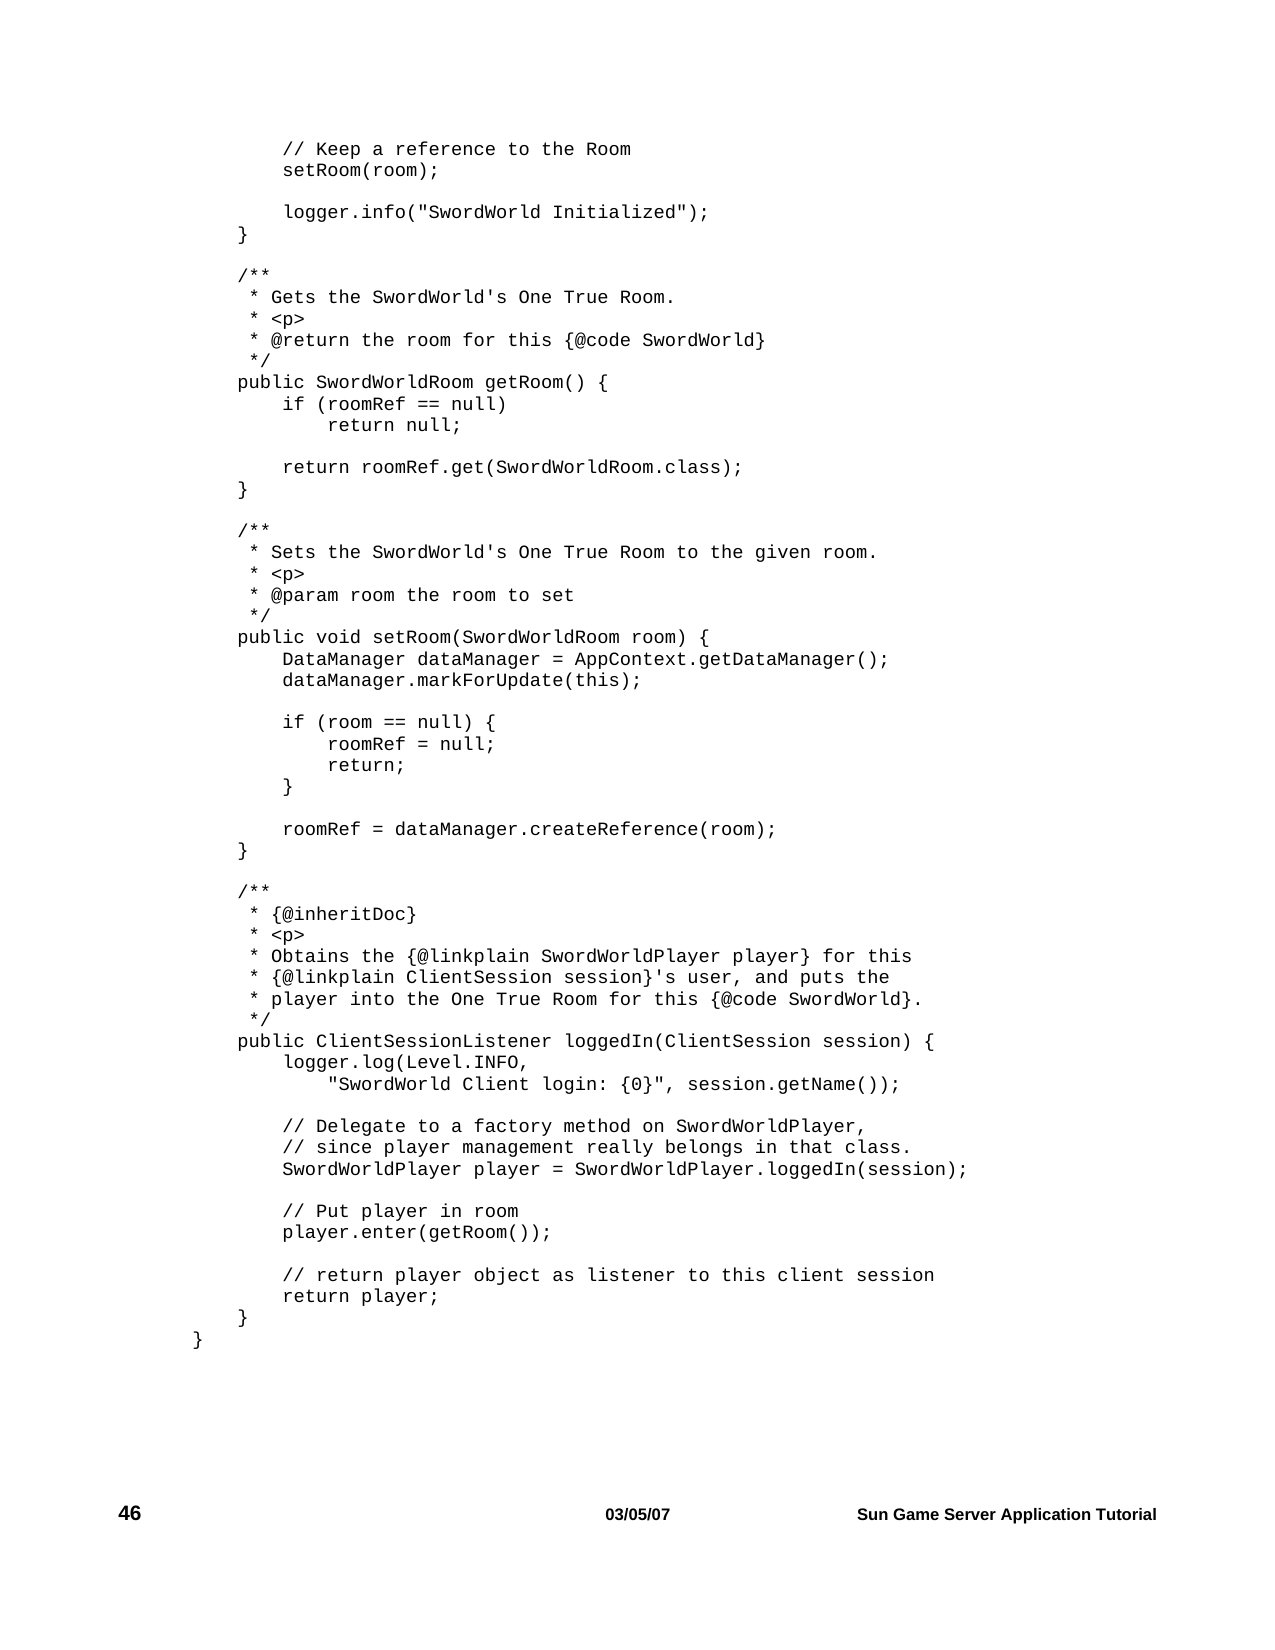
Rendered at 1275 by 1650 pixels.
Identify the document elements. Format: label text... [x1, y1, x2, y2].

text // Keep a reference to the Room setRoom(room); logger.info("SwordWorld Initialized"); } /** * Gets the SwordWorld's One True Room. * <p> * @return the room for this {@code SwordWorld} */ public SwordWorldRoom getRoom() { if (roomRef == null) return null; return roomRef.get(SwordWorldRoom.class); } /** * Sets the SwordWorld's One True Room to the given room. * <p> * @param room the room to set */ public void setRoom(SwordWorldRoom room) { DataManager dataManager = AppContext.getDataManager(); dataManager.markForUpdate(this); if (room == null) { roomRef = null; return; } roomRef = dataManager.createReference(room); } /** * {@inheritDoc} * <p> * Obtains the {@linkplain SwordWorldPlayer player} for this * {@linkplain ClientSession session}'s user, and puts the * player into the One True Room for this {@code SwordWorld}. */ public ClientSessionListener loggedIn(ClientSession session) { logger.log(Level.INFO, "SwordWorld Client login: {0}", session.getName()); // Delegate to a factory method on SwordWorldPlayer, // since player management really belongs in that class. SwordWorldPlayer player = SwordWorldPlayer.loggedIn(session); // Put player in room player.enter(getRoom()); // return player object as listener to this client session return player; } } [192, 118, 1098, 1372]
